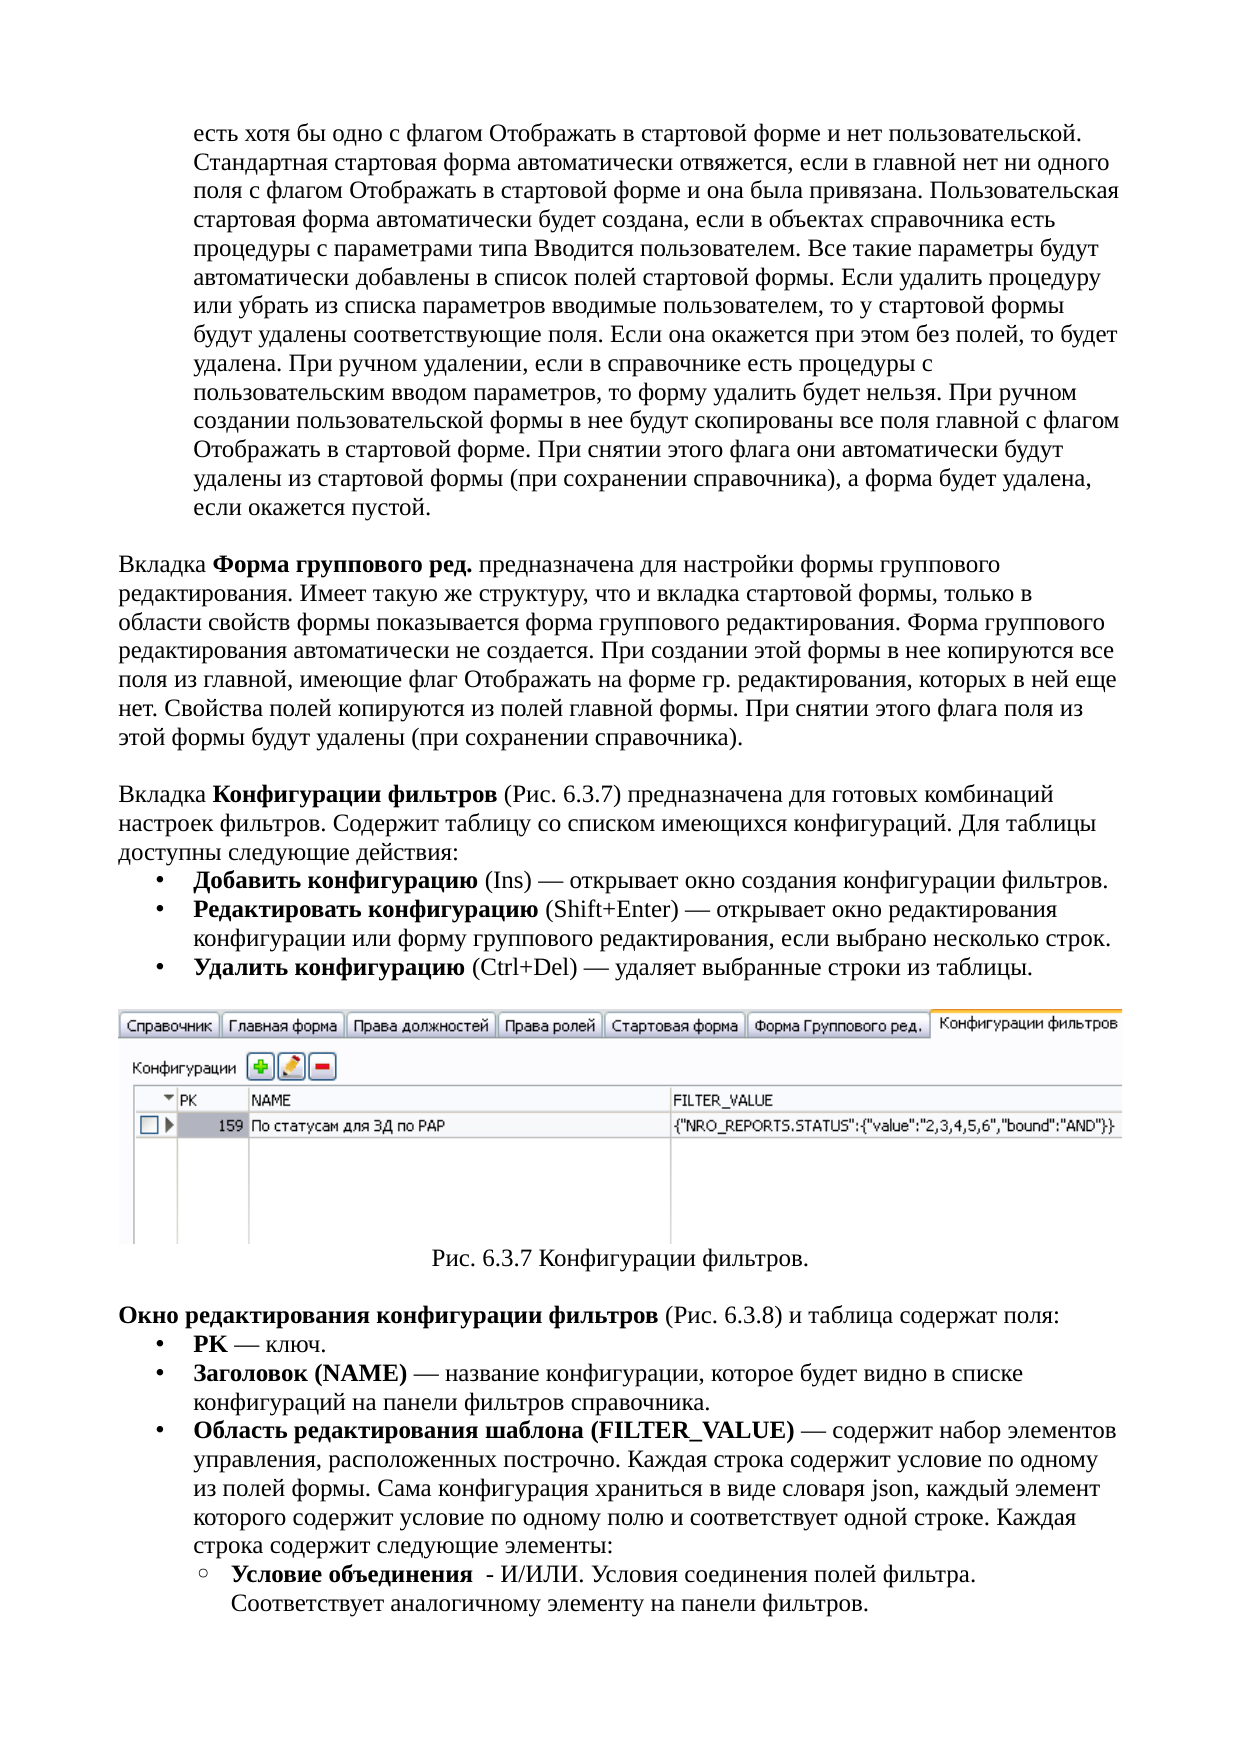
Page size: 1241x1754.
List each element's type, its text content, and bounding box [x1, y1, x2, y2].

list Заголовок (NAME) — название конфигурации, которое будет видно в списке конфигураций на панели фильтров справочника. [156, 1358, 1122, 1416]
text Вкладка Конфигурации фильтров (Рис. 6.3.7) предназначена для готовых комбинаций настроек фильтров. Содержит таблицу со списком имеющихся конфигураций. Для таблицы доступны следующие действия: [118, 779, 1122, 866]
list PK — ключ. [156, 1329, 1122, 1358]
list есть хотя бы одно с флагом Отображать в стартовой форме и нет пользовательской. Стандартная стартовая форма автоматически отвяжется, если в главной нет ни одного поля с флагом Отображать в стартовой форме и она была привязана. Пользовательская стартовая форма автоматически будет создана, если в объектах справочника есть процедуры с параметрами типа Вводится пользователем. Все такие параметры будут автоматически добавлены в список полей стартовой формы. Если удалить процедуру или убрать из списка параметров вводимые пользователем, то у стартовой формы будут удалены соответствующие поля. Если она окажется при этом без полей, то будет удалена. При ручном удалении, если в справочнике есть процедуры с пользовательским вводом параметров, то форму удалить будет нельзя. При ручном создании пользовательской формы в нее будут скопированы все поля главной с флагом Отображать в стартовой форме. При снятии этого флага они автоматически будут удалены из стартовой формы (при сохранении справочника), а форма будет удалена, если окажется пустой. [156, 118, 1122, 521]
text Окно редактирования конфигурации фильтров (Рис. 6.3.8) и таблица содержат поля: [118, 1301, 1122, 1329]
list Удалить конфигурацию (Ctrl+Del) — удаляет выбранные строки из таблицы. [156, 952, 1122, 981]
list Добавить конфигурацию (Ins) — открывает окно создания конфигурации фильтров. [156, 866, 1122, 894]
list Условие объединения - И/ИЛИ. Условия соединения полей фильтра. Соответствует аналогичному элементу на панели фильтров. [193, 1559, 1122, 1617]
text Вкладка Форма группового ред. предназначена для настройки формы группового редактирования. Имеет такую же структуру, что и вкладка стартовой формы, только в области свойств формы показывается форма группового редактирования. Форма группового редактирования автоматически не создается. При создании этой формы в нее копируются все поля из главной, имеющие флаг Отображать на форме гр. редактирования, которых в ней еще нет. Свойства полей копируются из полей главной формы. При снятии этого флага поля из этой формы будут удалены (при сохранении справочника). [118, 549, 1122, 751]
list Редактировать конфигурацию (Shift+Enter) — открывает окно редактирования конфигурации или форму группового редактирования, если выбрано несколько строк. [156, 894, 1122, 952]
picture [118, 1009, 1123, 1244]
list Область редактирования шаблона (FILTER_VALUE) — содержит набор элементов управления, расположенных построчно. Каждая строка содержит условие по одному из полей формы. Сама конфигурация храниться в виде словаря json, каждый элемент которого содержит условие по одному полю и соответствует одной строке. Каждая строка содержит следующие элементы: [156, 1416, 1122, 1559]
text Рис. 6.3.7 Конфигурации фильтров. [118, 1244, 1122, 1272]
